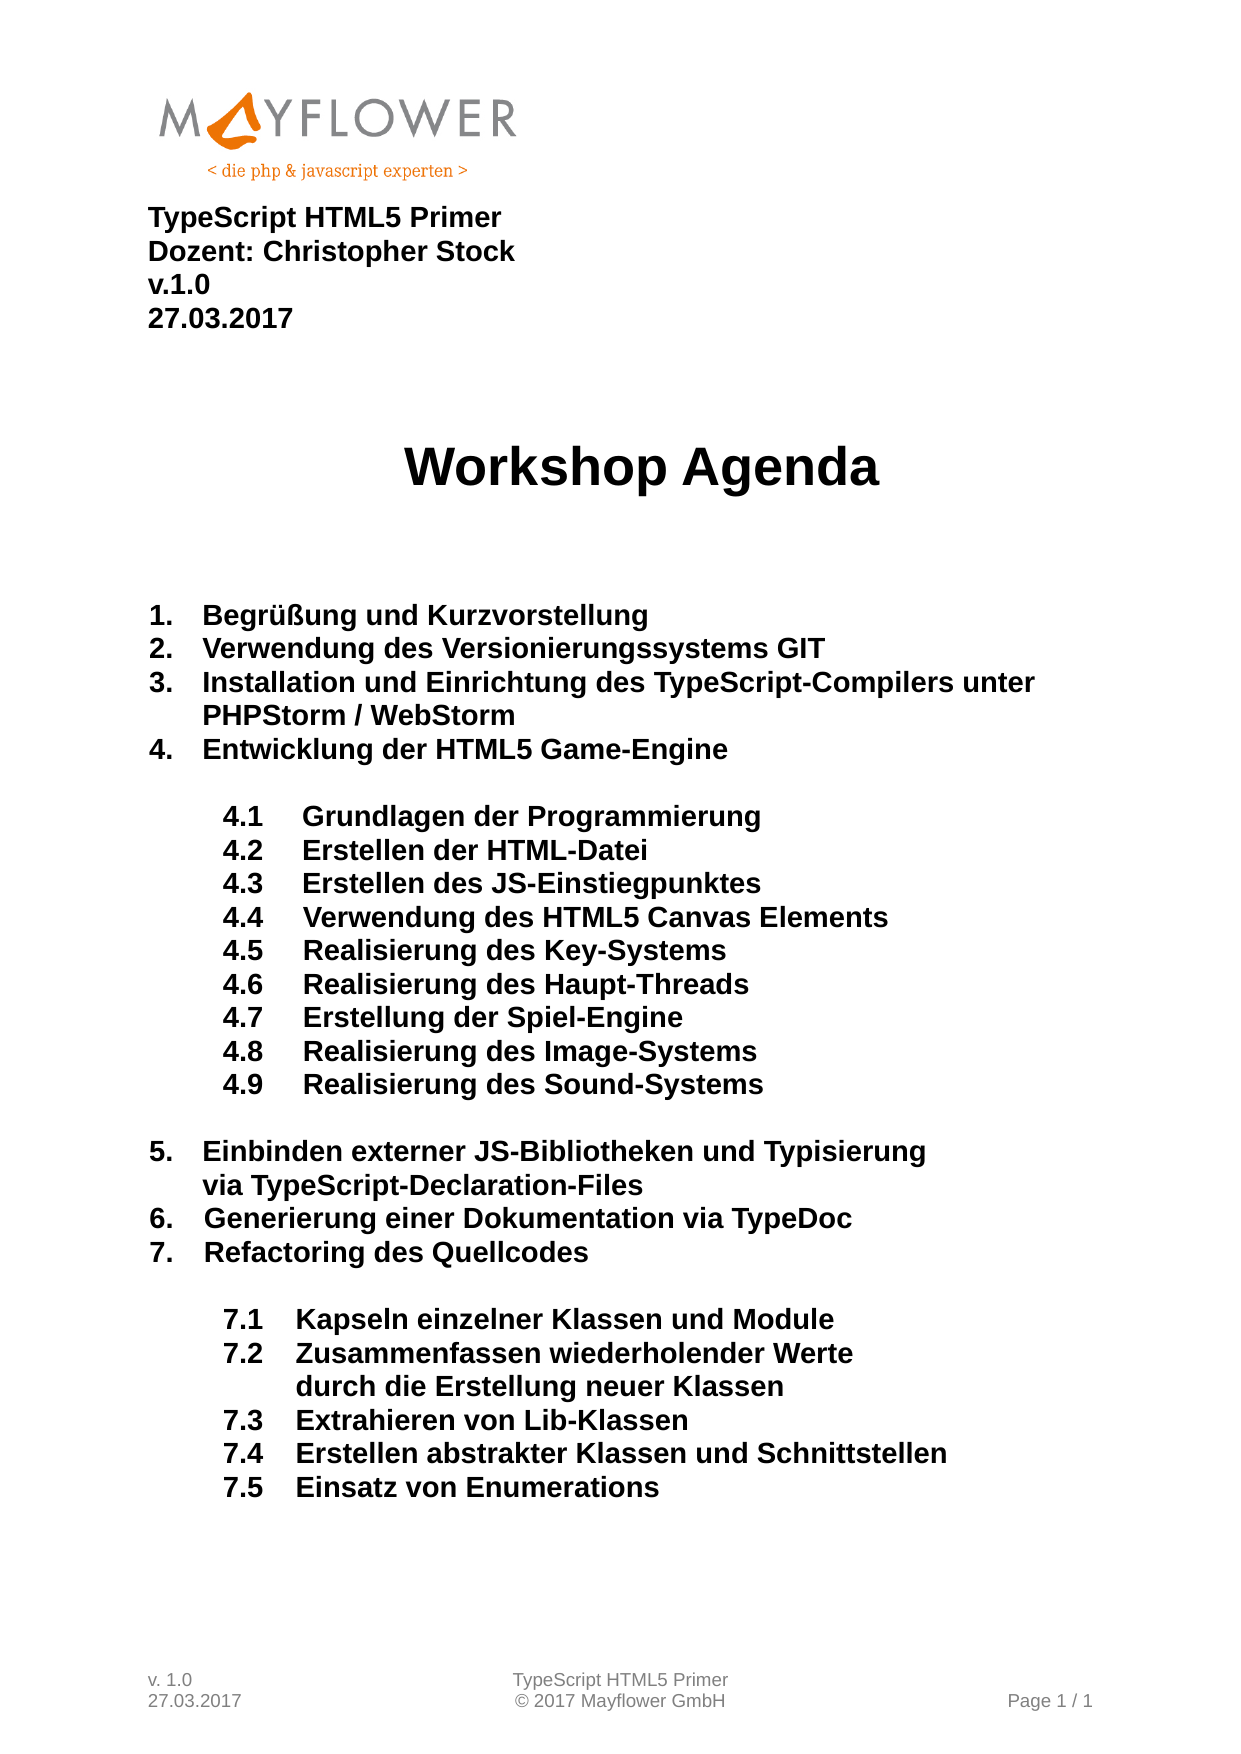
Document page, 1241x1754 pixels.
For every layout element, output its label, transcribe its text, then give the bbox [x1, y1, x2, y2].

list Einbinden externer JS-Bibliotheken und Typisierung via TypeScript-Declaration-Files [149, 1134, 1137, 1201]
list Refactoring des Quellcodes [149, 1235, 1137, 1268]
list 4.8 Realisierung des Image-Systems [223, 1034, 1137, 1067]
list Generierung einer Dokumentation via TypeDoc [149, 1201, 1137, 1235]
list 4.6 Realisierung des Haupt-Threads [223, 967, 1137, 1000]
text 4.3 Erstellen des JS-Einstiegpunktes [223, 866, 1137, 899]
text Workshop Agenda [148, 435, 1137, 497]
list Installation und Einrichtung des TypeScript-Compilers unter PHPStorm / WebStorm [149, 665, 1137, 732]
list Entwicklung der HTML5 Game-Engine [149, 732, 1137, 765]
list 7.1 Kapseln einzelner Klassen und Module [223, 1302, 1137, 1336]
list 4.9 Realisierung des Sound-Systems [223, 1067, 1137, 1101]
list 4.5 Realisierung des Key-Systems [223, 933, 1137, 967]
text Dozent: Christopher Stock [148, 233, 1137, 267]
list 7.4 Erstellen abstrakter Klassen und Schnittstellen [223, 1436, 1137, 1470]
text TypeScript HTML5 Primer [148, 200, 1137, 233]
list Verwendung des Versionierungssystems GIT [149, 631, 1137, 665]
text v.1.0 [148, 267, 1137, 301]
text 27.03.2017 [148, 301, 1137, 334]
picture [149, 83, 526, 187]
text 4.2 Erstellen der HTML-Datei [223, 832, 1137, 866]
list 4.7 Erstellung der Spiel-Engine [223, 1000, 1137, 1034]
text 4.1 Grundlagen der Programmierung [223, 799, 1137, 832]
list 7.5 Einsatz von Enumerations [223, 1470, 1137, 1503]
list 4.4 Verwendung des HTML5 Canvas Elements [223, 899, 1137, 933]
list Begrüßung und Kurzvorstellung [149, 598, 1137, 631]
list 7.3 Extrahieren von Lib-Klassen [223, 1403, 1137, 1436]
list 7.2 Zusammenfassen wiederholender Werte [223, 1336, 1137, 1369]
list durch die Erstellung neuer Klassen [223, 1369, 1137, 1403]
